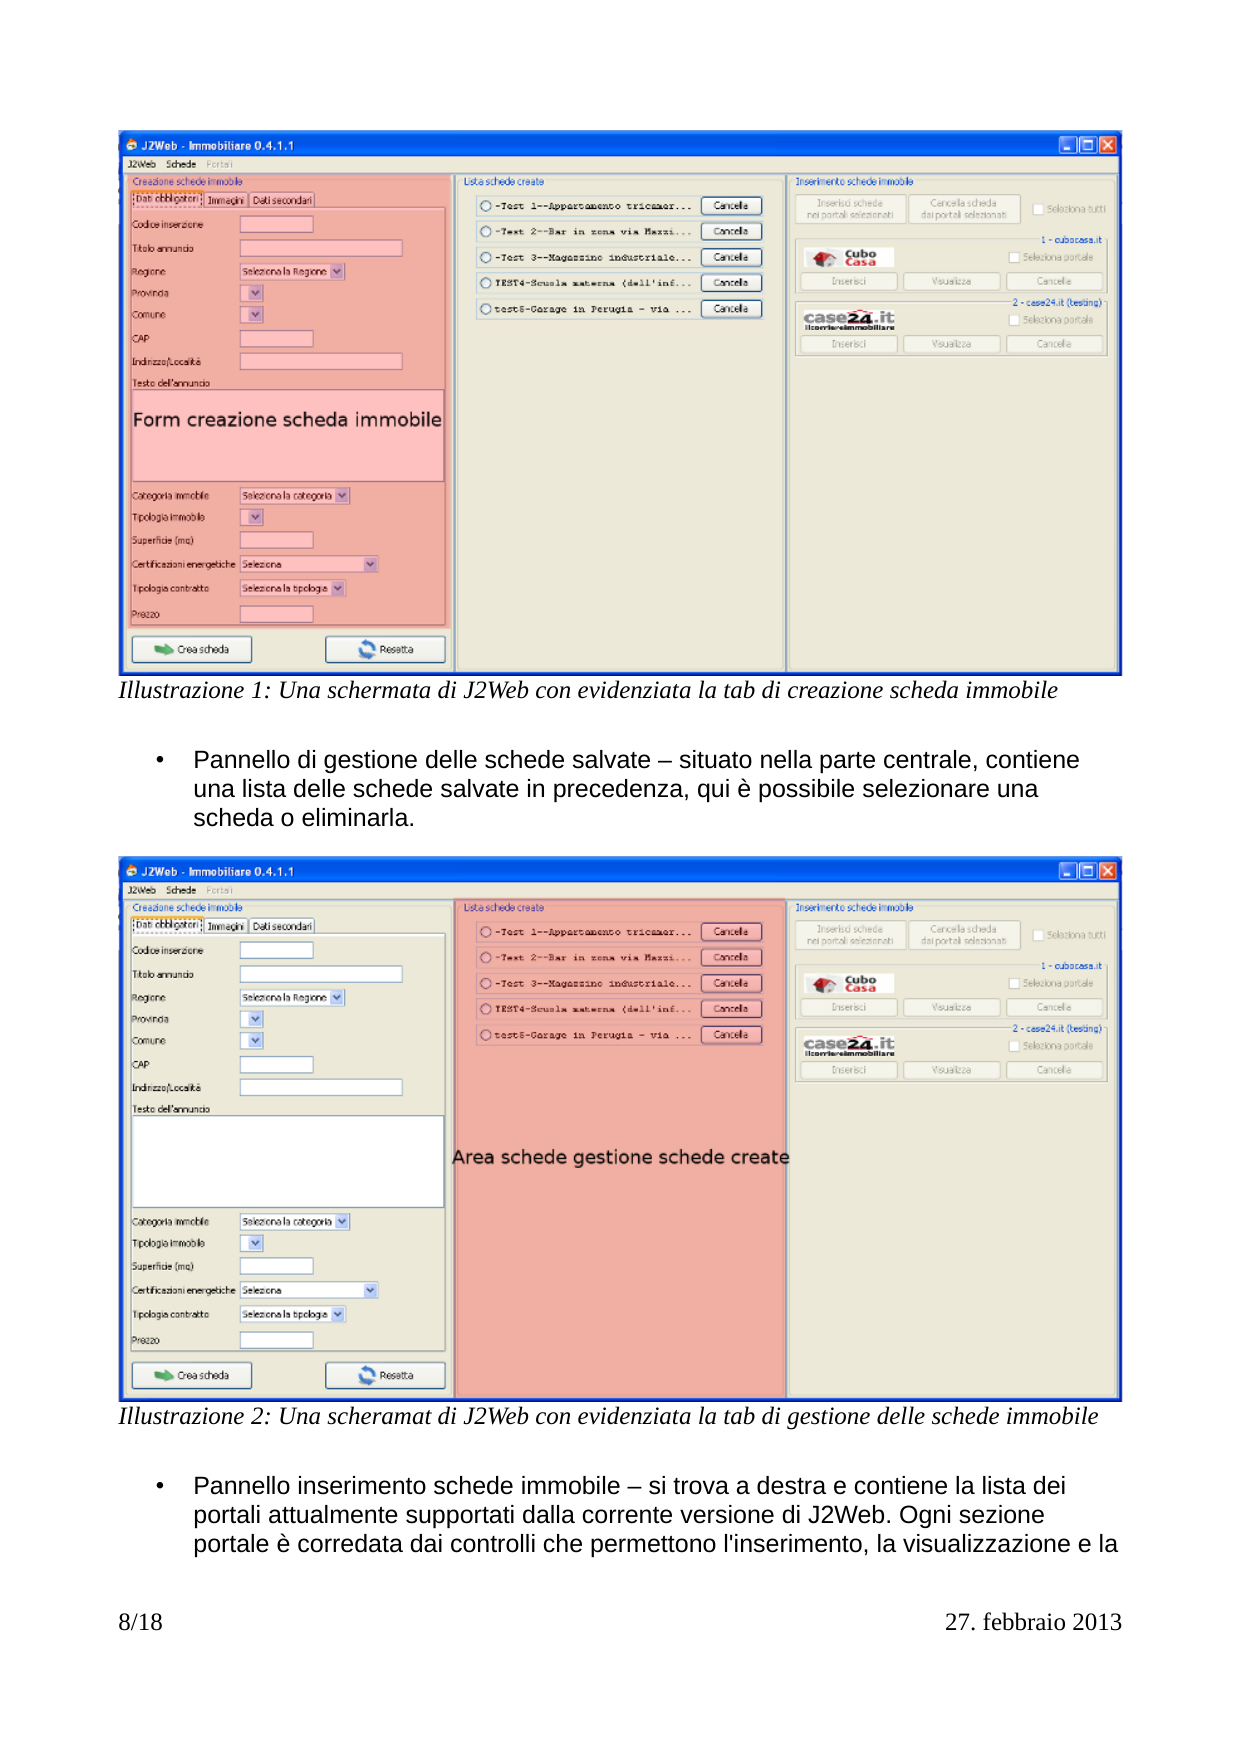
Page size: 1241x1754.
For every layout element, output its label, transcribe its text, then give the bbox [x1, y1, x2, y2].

list Pannello di gestione delle schede salvate – situato nella parte centrale, contiene una lista delle schede salvate in precedenza, qui è possibile selezionare una scheda o eliminarla. [156, 745, 1122, 832]
list Pannello inserimento schede immobile – si trova a destra e contiene la lista dei portali attualmente supportati dalla corrente versione di J2Web. Ogni sezione portale è corredata dai controlli che permettono l'inserimento, la visualizzazione e la [156, 1471, 1122, 1558]
text Illustrazione 2: Una scheramat di J2Web con evidenziata la tab di gestione delle schede immobile [118, 1402, 1122, 1430]
picture [118, 130, 1123, 676]
text Illustrazione 1: Una schermata di J2Web con evidenziata la tab di creazione scheda immobile [118, 676, 1122, 704]
picture [118, 856, 1123, 1402]
